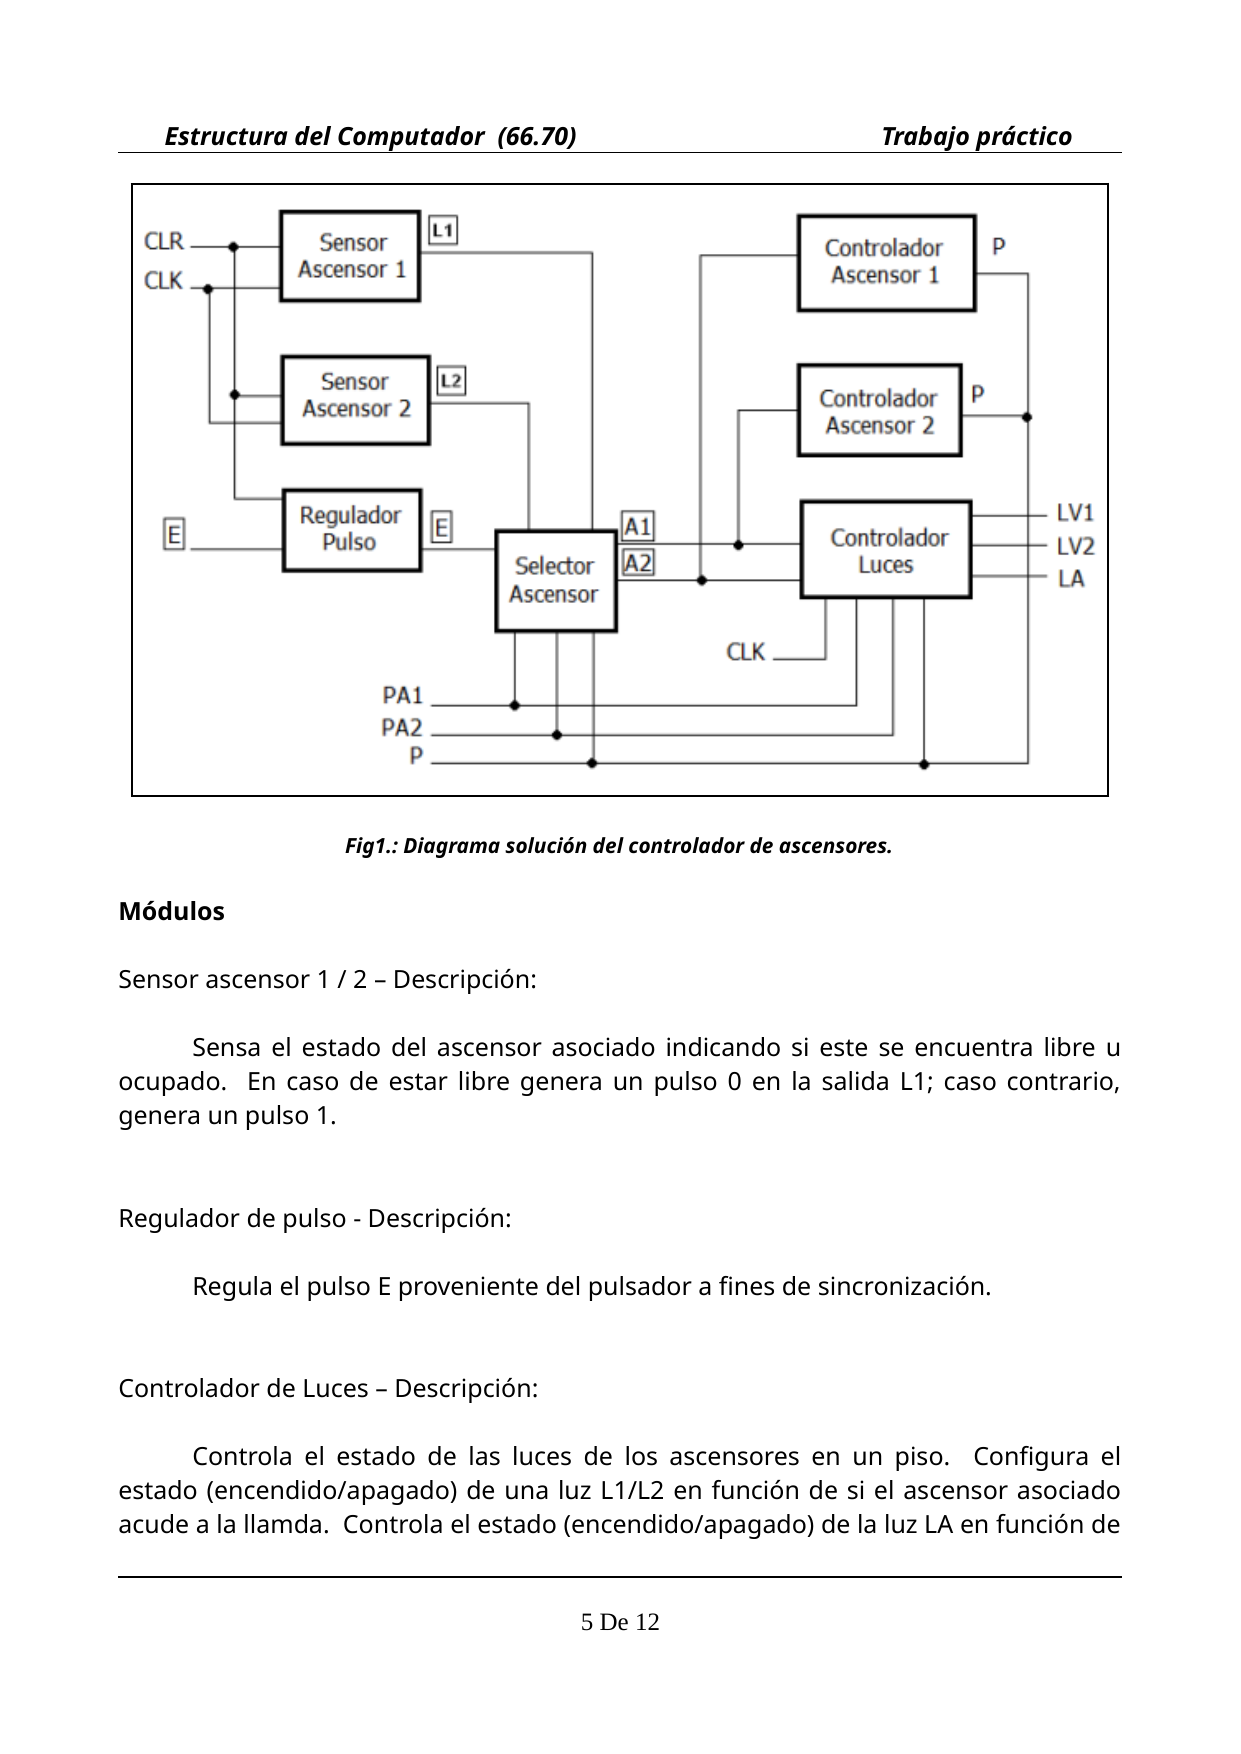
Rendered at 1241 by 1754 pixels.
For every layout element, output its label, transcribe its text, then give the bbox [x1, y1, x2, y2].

text Regula el pulso E proveniente del pulsador a fines de sincronización. [118, 1268, 1122, 1302]
text Controlador de Luces – Descripción: [118, 1371, 1122, 1404]
text Sensor ascensor 1 / 2 – Descripción: [118, 962, 1122, 996]
text Fig1.: Diagrama solución del controlador de ascensores. [118, 831, 1122, 859]
text Sensa el estado del ascensor asociado indicando si este se encuentra libre u ocupado. En caso de estar libre genera un pulso 0 en la salida L1; caso contrario, genera un pulso 1. [118, 1030, 1122, 1132]
text Módulos [118, 894, 1122, 928]
text Controla el estado de las luces de los ascensores en un piso. Configura el estado (encendido/apagado) de una luz L1/L2 en función de si el ascensor asociado acude a la llamda. Controla el estado (encendido/apagado) de la luz LA en función de [118, 1439, 1122, 1541]
text Regulador de pulso - Descripción: [118, 1200, 1122, 1234]
